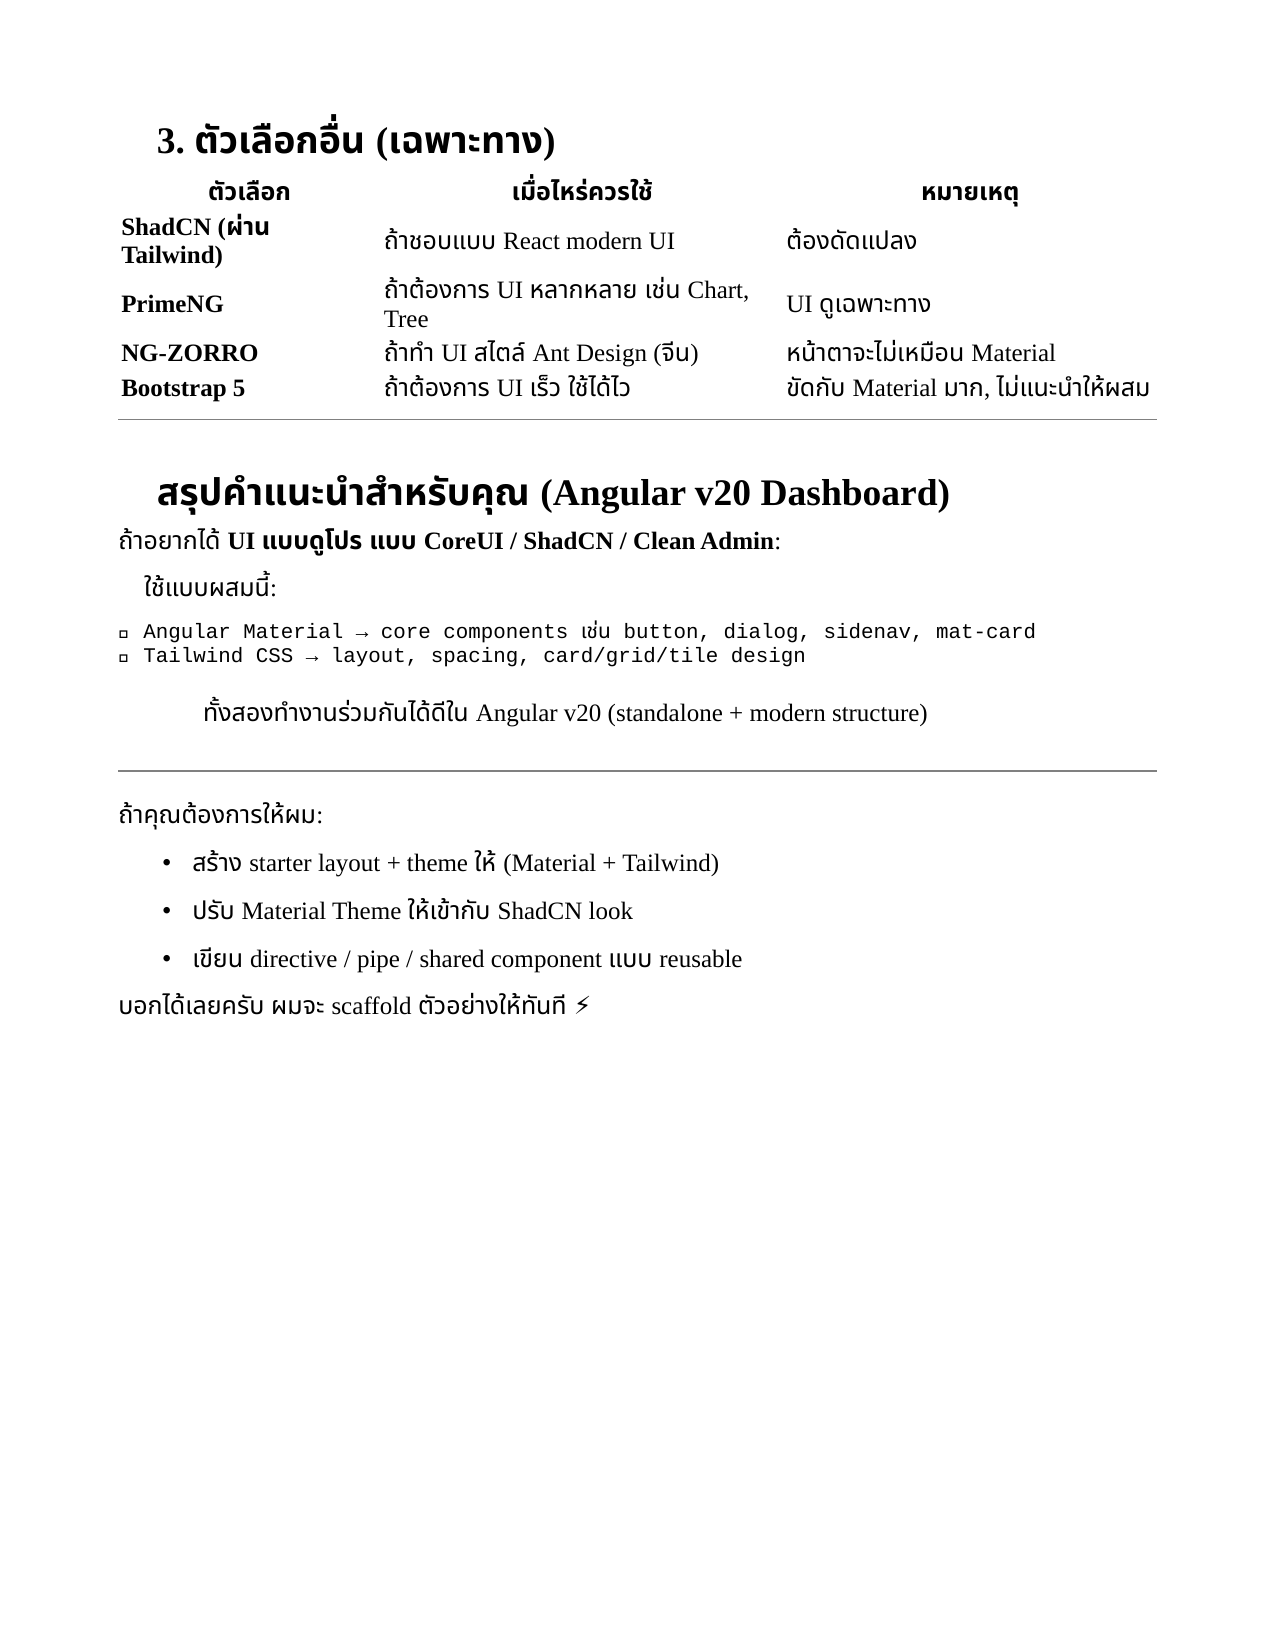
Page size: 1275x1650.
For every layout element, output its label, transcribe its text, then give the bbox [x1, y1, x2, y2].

table_cell ถ้าชอบแบบ React modern UI [381, 209, 783, 272]
table_cell หน้าตาจะไม่เหมือน Material [783, 335, 1157, 370]
table_cell ขัดกับ Material มาก, ไม่แนะนำให้ผสม [783, 370, 1157, 405]
text บอกได้เลยครับ ผมจะ scaffold ตัวอย่างให้ทันที ⚡ [118, 991, 1157, 1020]
subtitle ✅ 3. ตัวเลือกอื่น (เฉพาะทาง) [118, 118, 1157, 161]
table_cell Bootstrap 5 [118, 370, 381, 405]
table_header เมื่อไหร่ควรใช้ [381, 174, 783, 208]
text ✅ Angular Material → core components เช่น button, dialog, sidenav, mat-card [118, 621, 1157, 645]
table_cell ถ้าต้องการ UI หลากหลาย เช่น Chart, Tree [381, 272, 783, 335]
text 🧩 ใช้แบบผสมนี้: [118, 573, 1157, 602]
text ✅ Tailwind CSS → layout, spacing, card/grid/tile design [118, 645, 1157, 668]
table_cell ถ้าทำ UI สไตล์ Ant Design (จีน) [381, 335, 783, 370]
subtitle ✅ สรุปคำแนะนำสำหรับคุณ (Angular v20 Dashboard) [118, 470, 1157, 513]
text ถ้าอยากได้ UI แบบดูโปร แบบ CoreUI / ShadCN / Clean Admin: [118, 526, 1157, 554]
list เขียน directive / pipe / shared component แบบ reusable [162, 944, 1157, 972]
table_cell ต้องดัดแปลง [783, 209, 1157, 272]
table_cell UI ดูเฉพาะทาง [783, 272, 1157, 335]
table_cell ShadCN (ผ่าน Tailwind) [118, 209, 381, 272]
table_cell PrimeNG [118, 272, 381, 335]
table_cell ถ้าต้องการ UI เร็ว ใช้ได้ไว [381, 370, 783, 405]
text ถ้าคุณต้องการให้ผม: [118, 801, 1157, 829]
table_header ตัวเลือก [118, 174, 381, 208]
table_header หมายเหตุ [783, 174, 1157, 208]
list สร้าง starter layout + theme ให้ (Material + Tailwind) [162, 848, 1157, 877]
list ปรับ Material Theme ให้เข้ากับ ShadCN look [162, 896, 1157, 925]
text ✅ ทั้งสองทำงานร่วมกันได้ดีใน Angular v20 (standalone + modern structure) [177, 698, 1098, 727]
table_cell NG-ZORRO [118, 335, 381, 370]
